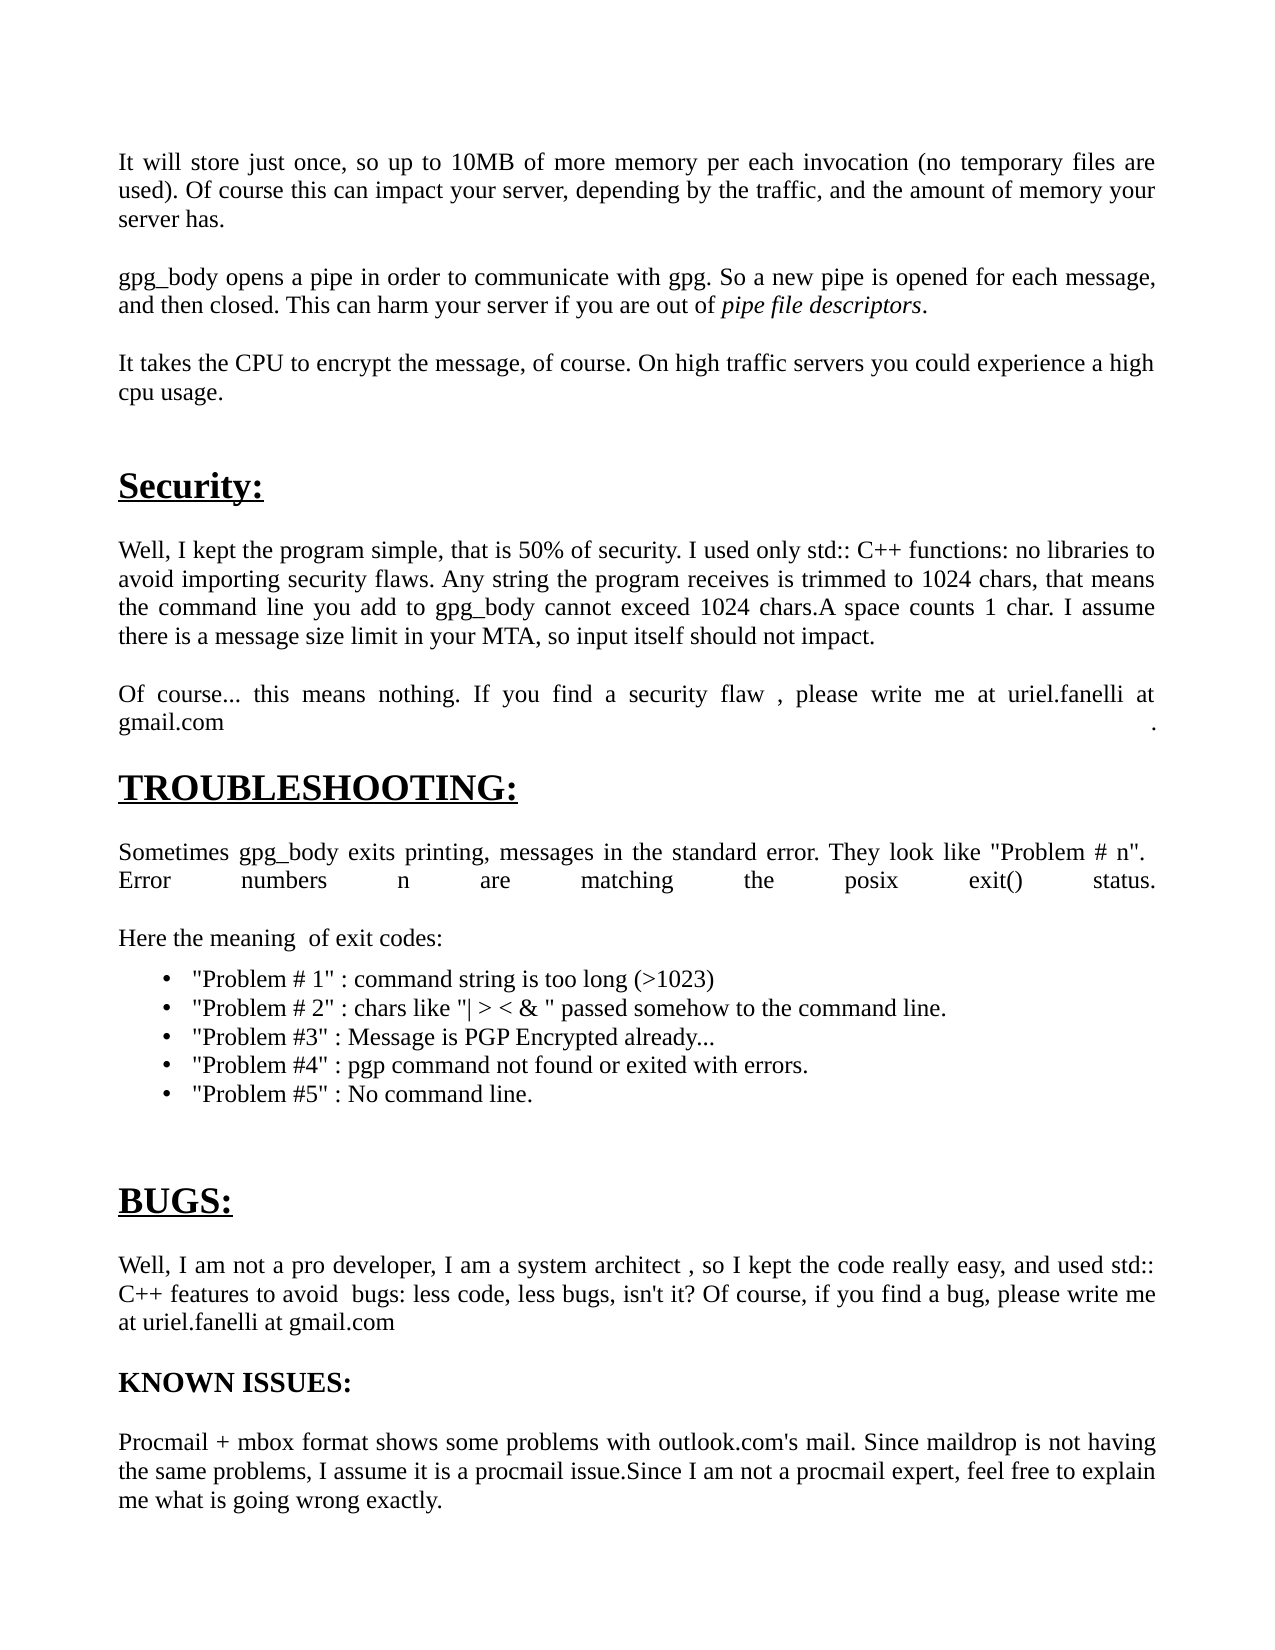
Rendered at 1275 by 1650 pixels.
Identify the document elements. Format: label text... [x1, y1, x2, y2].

list "Problem #3" : Message is PGP Encrypted already... [162, 1022, 1157, 1051]
text gpg_body opens a pipe in order to communicate with gpg. So a new pipe is opened for each message, and then closed. This can harm your server if you are out of pipe file descriptors. [118, 262, 1157, 319]
text Of course... this means nothing. If you find a security flaw , please write me at uriel.fanelli at gmail.com . TROUBLESHOOTING: Sometimes gpg_body exits printing, messages in the standard error. They look like "Problem # n". Error numbers n are matching the posix exit() status. Here the meaning of exit codes: [118, 679, 1157, 952]
text Security: [118, 406, 1157, 506]
text KNOWN ISSUES: [118, 1365, 1157, 1398]
list "Problem #5" : No command line. [162, 1079, 1157, 1108]
text Procmail + mbox format shows some problems with outlook.com's mail. Since maildrop is not having the same problems, I assume it is a procmail issue.Since I am not a procmail expert, feel free to explain me what is going wrong exactly. [118, 1427, 1157, 1513]
text BUGS: [118, 1149, 1157, 1221]
list "Problem #4" : pgp command not found or exited with errors. [162, 1051, 1157, 1079]
text It will store just once, so up to 10MB of more memory per each invocation (no temporary files are used). Of course this can impact your server, depending by the traffic, and the amount of memory your server has. [118, 118, 1157, 233]
text Well, I kept the program simple, that is 50% of security. I used only std:: C++ functions: no libraries to avoid importing security flaws. Any string the program receives is trimmed to 1024 chars, that means the command line you add to gpg_body cannot exceed 1024 chars.A space counts 1 char. I assume there is a message size limit in your MTA, so input itself should not impact. [118, 535, 1157, 650]
list "Problem # 2" : chars like "| > < & " passed somehow to the command line. [162, 993, 1157, 1022]
text Well, I am not a pro developer, I am a system architect , so I kept the code really easy, and used std:: C++ features to avoid bugs: less code, less bugs, isn't it? Of course, if you find a bug, please write me at uriel.fanelli at gmail.com [118, 1250, 1157, 1336]
text It takes the CPU to encrypt the message, of course. On high traffic servers you could experience a high cpu usage. [118, 348, 1157, 406]
list "Problem # 1" : command string is too long (>1023) [162, 964, 1157, 993]
